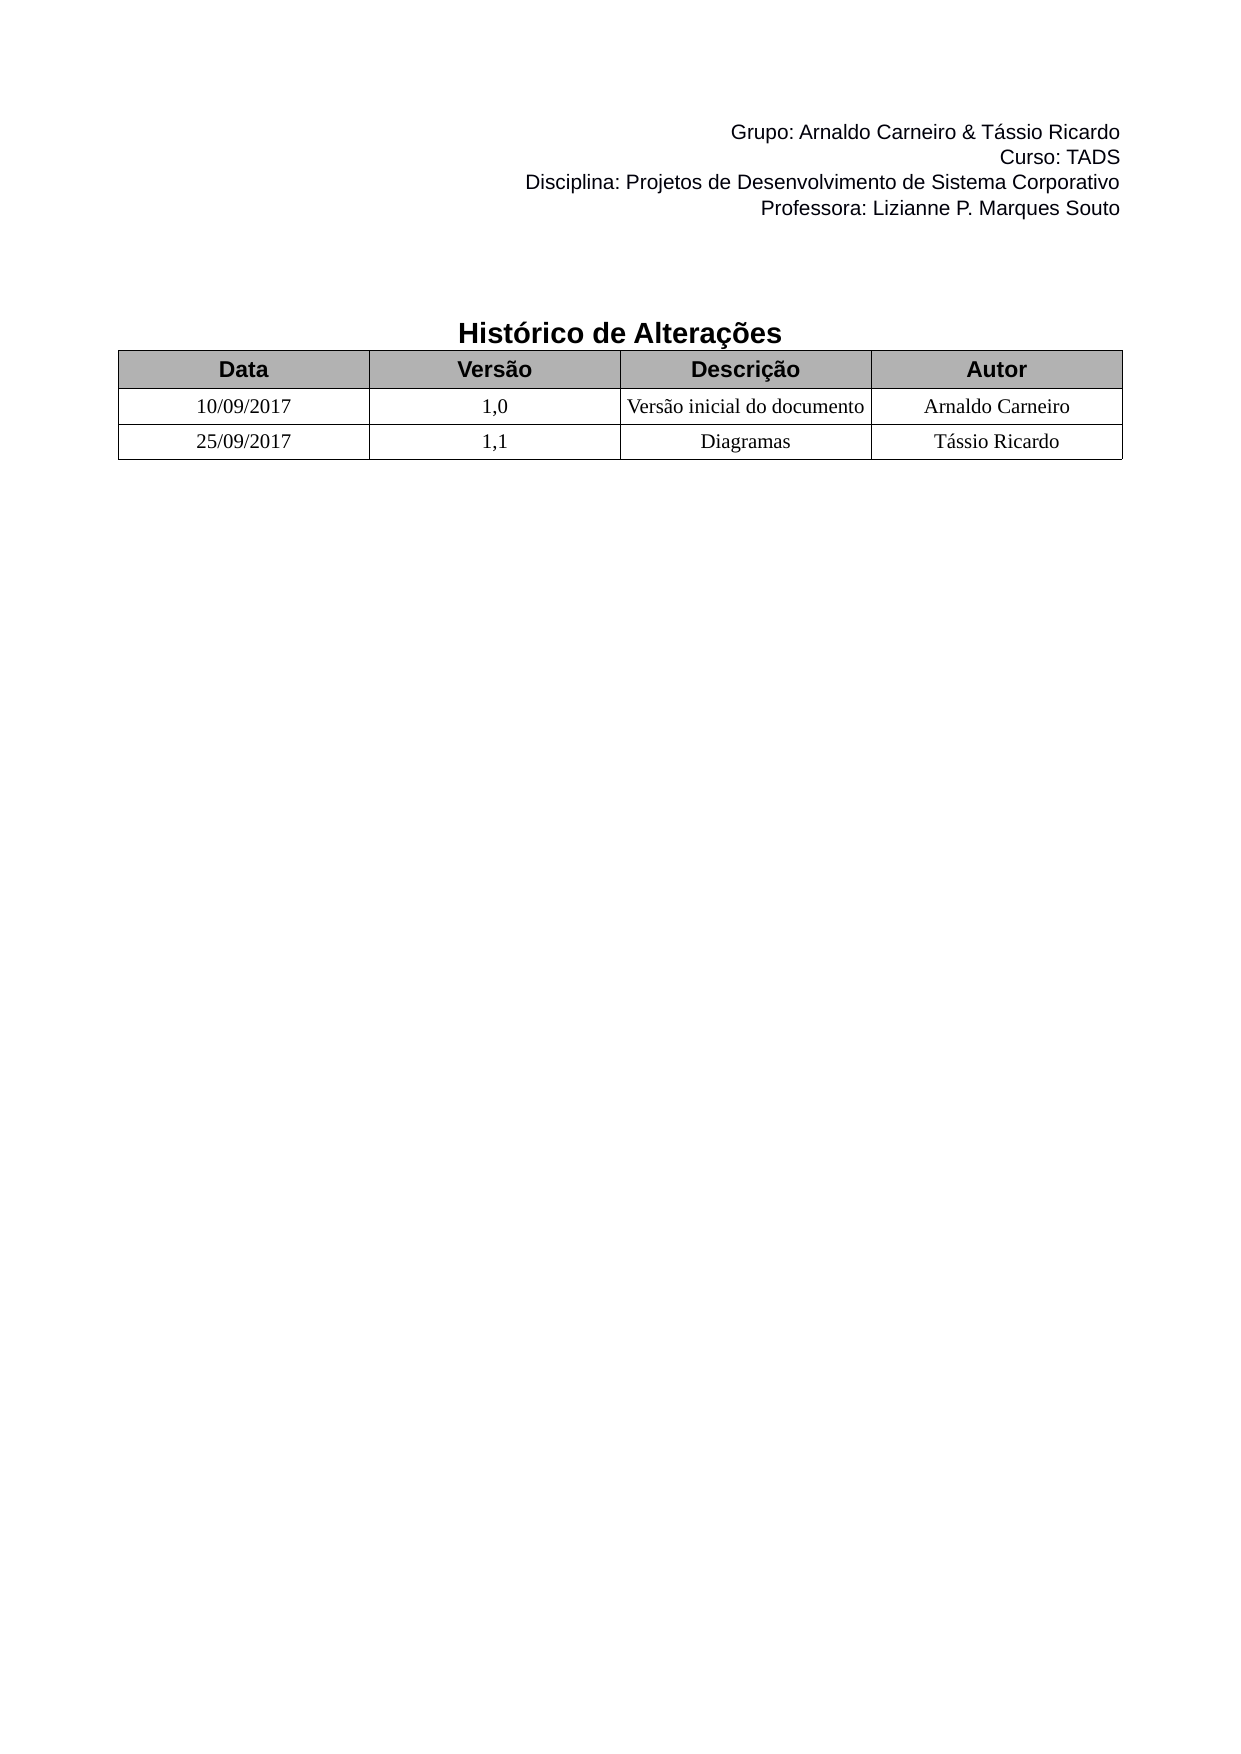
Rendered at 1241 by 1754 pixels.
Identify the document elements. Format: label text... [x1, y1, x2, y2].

table_header Data [119, 351, 369, 388]
table_cell 10/09/2017 [119, 389, 369, 423]
table_cell Versão inicial do documento [621, 389, 871, 423]
table_cell 1,1 [370, 425, 620, 459]
text Histórico de Alterações [118, 316, 1122, 350]
table_cell 1,0 [370, 389, 620, 423]
table_header Autor [872, 351, 1122, 388]
table_header Versão [370, 351, 620, 388]
table_cell Tássio Ricardo [872, 425, 1122, 459]
table_cell Arnaldo Carneiro [872, 389, 1122, 423]
table_header Descrição [621, 351, 871, 388]
table_cell 25/09/2017 [119, 425, 369, 459]
table_cell Diagramas [621, 425, 871, 459]
